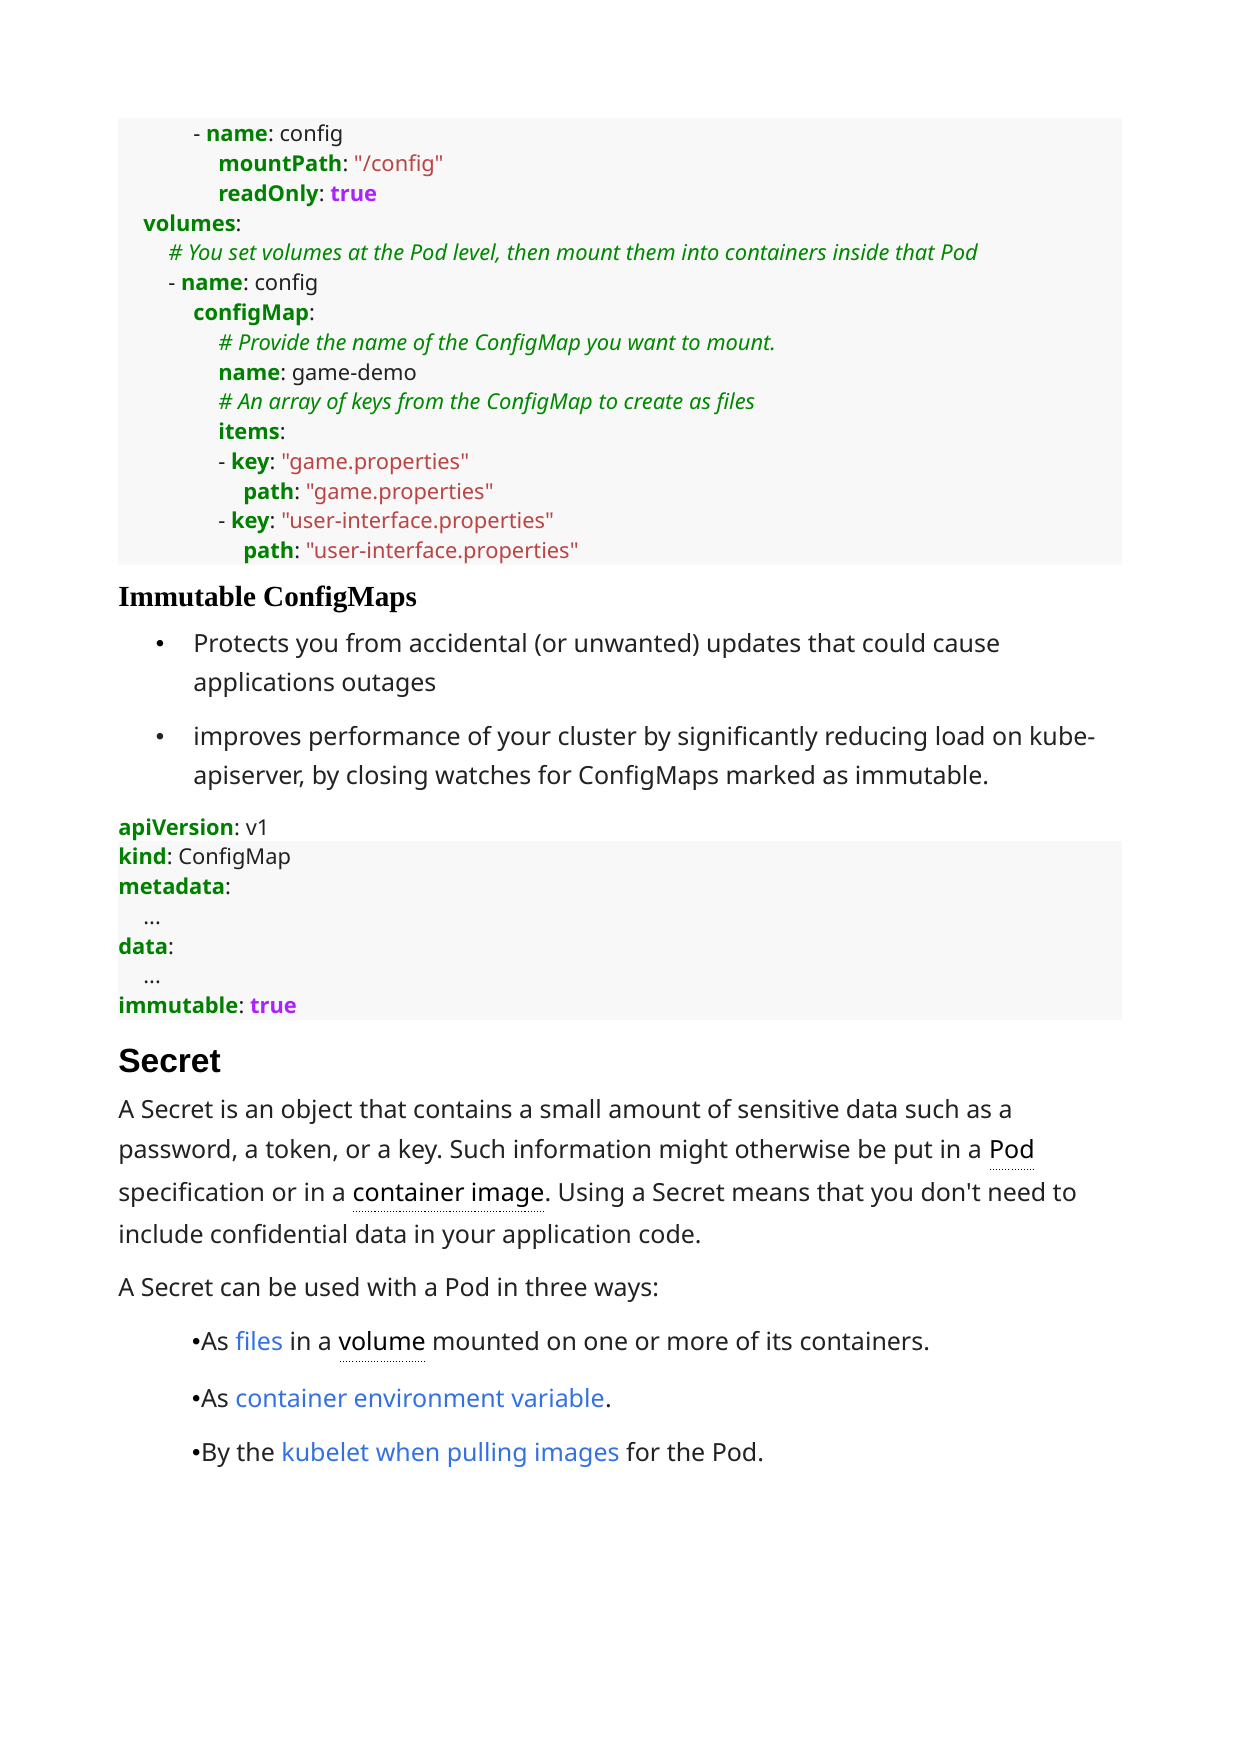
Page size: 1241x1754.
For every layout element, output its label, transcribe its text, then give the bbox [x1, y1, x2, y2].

text immutable: true [118, 990, 1122, 1020]
text - key: "game.properties" [118, 446, 1122, 476]
text # Provide the name of the ConfigMap you want to mount. [118, 327, 1122, 356]
text - name: config [118, 267, 1122, 297]
text A Secret is an object that contains a small amount of sensitive data such as a password, a token, or a key. Such information might otherwise be put in a Pod specification or in a container image. Using a Secret means that you don't need to include confidential data in your application code. [118, 1092, 1122, 1250]
list By the kubelet when pulling images for the Pod. [118, 1435, 1122, 1469]
text data: [118, 931, 1122, 960]
text metadata: [118, 871, 1122, 901]
text volumes: [118, 207, 1122, 237]
text name: game-demo [118, 356, 1122, 386]
text ... [118, 901, 1122, 931]
subtitle Secret [118, 1041, 1122, 1079]
text items: [118, 416, 1122, 446]
list As files in a volume mounted on one or more of its containers. [118, 1324, 1122, 1361]
text path: "game.properties" [118, 476, 1122, 505]
text - key: "user-interface.properties" [118, 505, 1122, 535]
list As container environment variable. [118, 1381, 1122, 1415]
list Protects you from accidental (or unwanted) updates that could cause applications outages [156, 626, 1122, 699]
text path: "user-interface.properties" [118, 535, 1122, 565]
text kind: ConfigMap [118, 841, 1122, 871]
text configMap: [118, 297, 1122, 327]
text ... [118, 960, 1122, 990]
text # You set volumes at the Pod level, then mount them into containers inside that Pod [118, 237, 1122, 267]
text - name: config [118, 118, 1122, 148]
text # An array of keys from the ConfigMap to create as files [118, 386, 1122, 416]
list improves performance of your cluster by significantly reducing load on kube-apiserver, by closing watches for ConfigMaps marked as immutable. [156, 718, 1122, 792]
text apiVersion: v1 [118, 811, 1122, 841]
text mountPath: "/config" [118, 148, 1122, 178]
text readOnly: true [118, 178, 1122, 207]
subtitle Immutable ConfigMaps [118, 579, 1122, 613]
text A Secret can be used with a Pod in three ways: [118, 1270, 1122, 1304]
